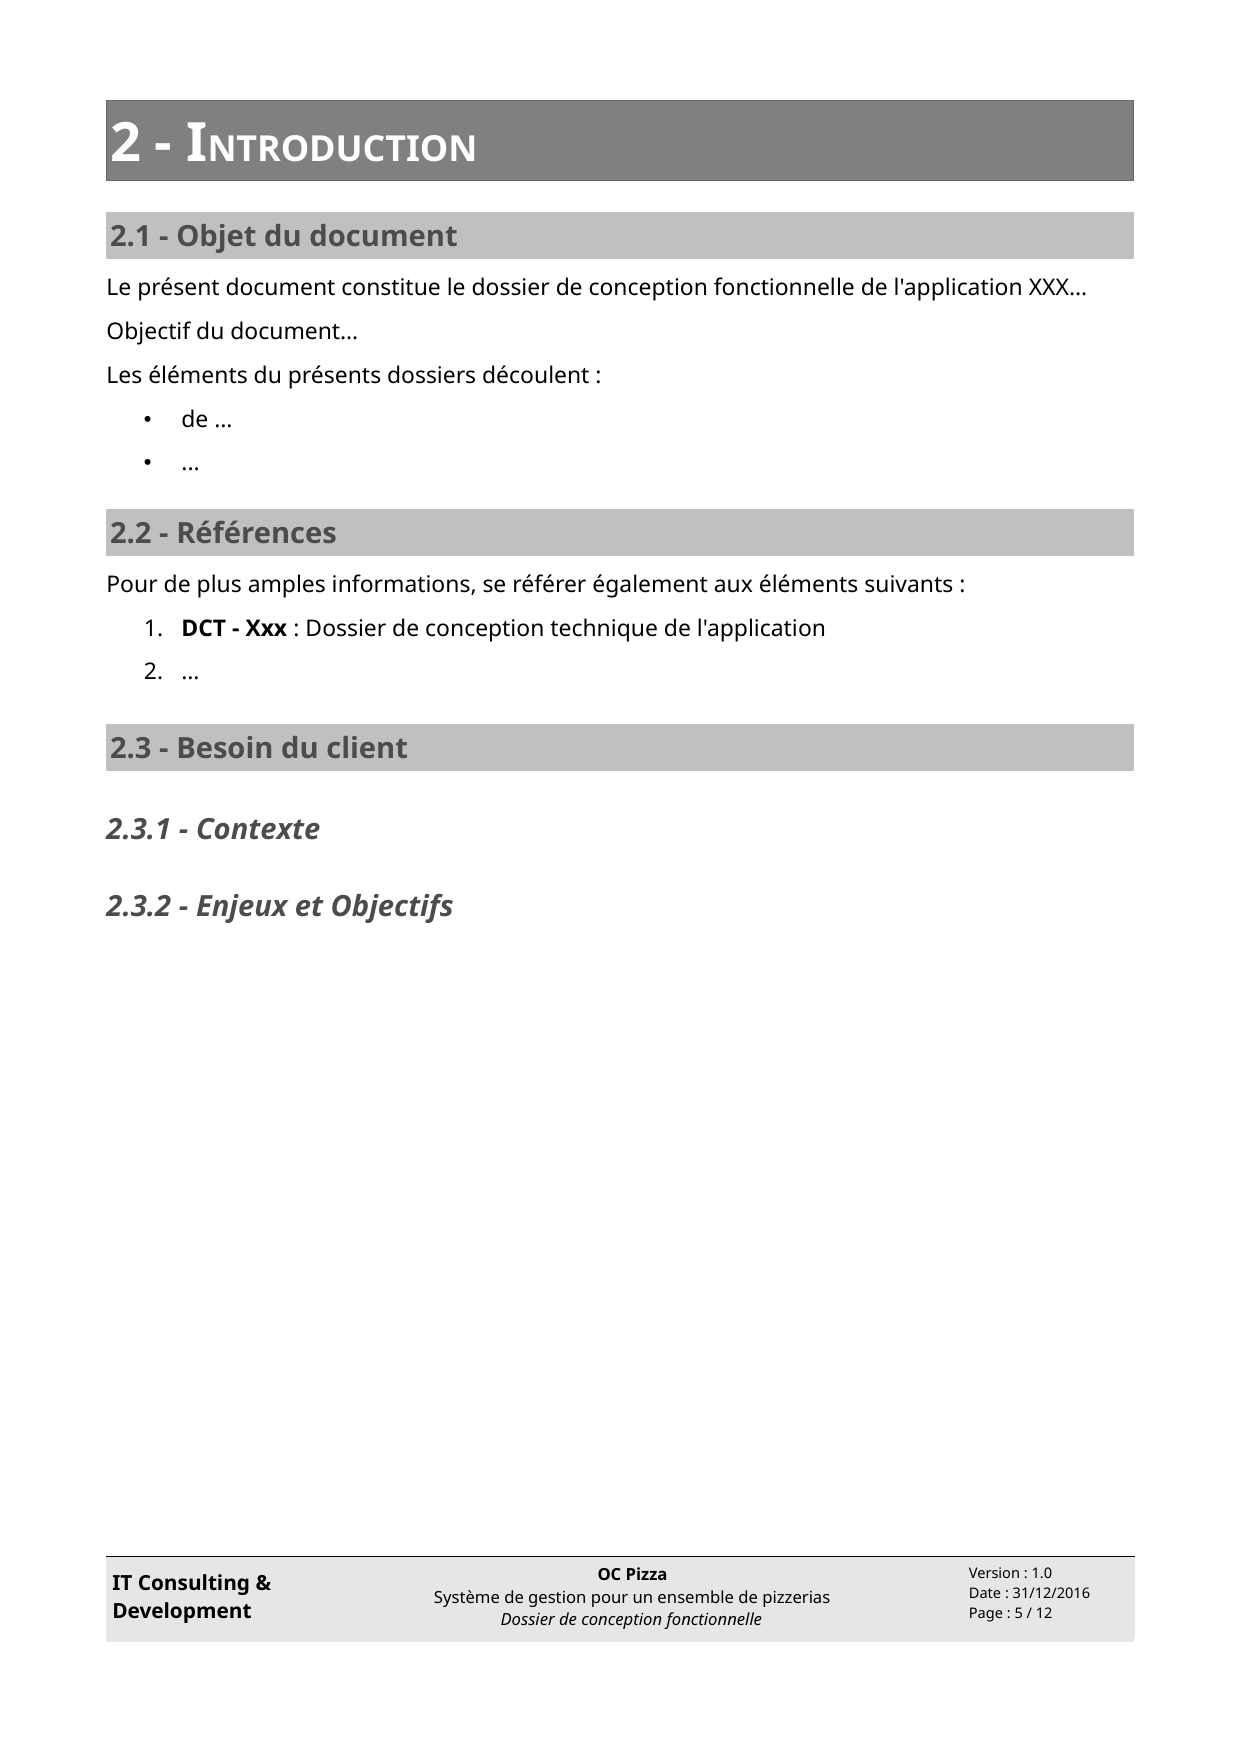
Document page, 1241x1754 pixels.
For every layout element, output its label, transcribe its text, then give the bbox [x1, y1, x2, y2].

subtitle Besoin du client [107, 725, 1133, 770]
text Pour de plus amples informations, se référer également aux éléments suivants : [106, 568, 1134, 599]
subtitle Enjeux et Objectifs [106, 885, 1134, 925]
subtitle Contexte [106, 808, 1134, 848]
text Objectif du document… [106, 315, 1134, 346]
subtitle Introduction [107, 101, 1133, 180]
text Les éléments du présents dossiers découlent : [106, 359, 1134, 390]
list DCT - Xxx : Dossier de conception technique de l'application [144, 612, 1134, 643]
text Le présent document constitue le dossier de conception fonctionnelle de l'application XXX… [106, 271, 1134, 302]
list ... [144, 446, 1134, 477]
subtitle Références [107, 510, 1133, 555]
list … [144, 655, 1134, 687]
list de … [144, 402, 1134, 434]
subtitle Objet du document [107, 213, 1133, 258]
